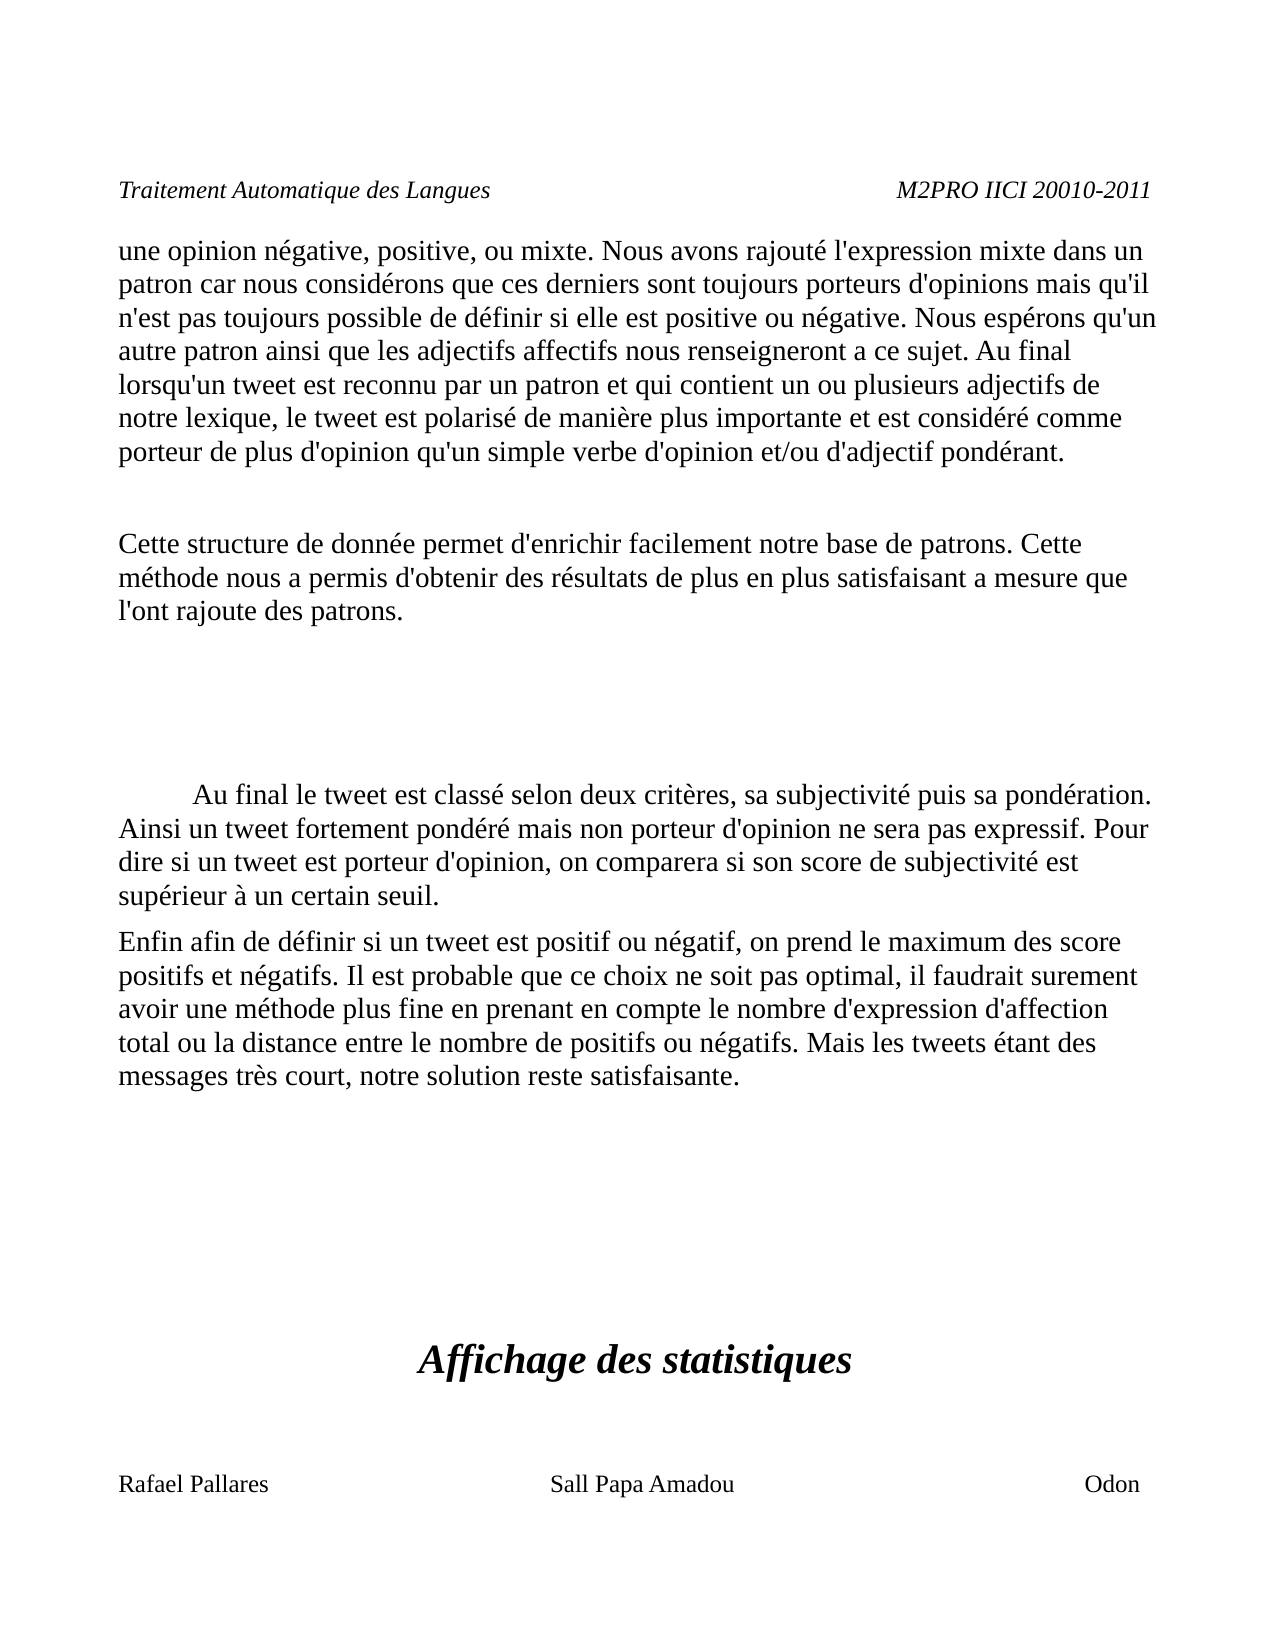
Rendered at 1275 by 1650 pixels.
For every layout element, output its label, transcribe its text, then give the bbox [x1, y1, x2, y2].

text Affichage des statistiques [118, 1334, 1157, 1382]
text Enfin afin de définir si un tweet est positif ou négatif, on prend le maximum des score positifs et négatifs. Il est probable que ce choix ne soit pas optimal, il faudrait surement avoir une méthode plus fine en prenant en compte le nombre d'expression d'affection total ou la distance entre le nombre de positifs ou négatifs. Mais les tweets étant des messages très court, notre solution reste satisfaisante. [118, 924, 1157, 1092]
text une opinion négative, positive, ou mixte. Nous avons rajouté l'expression mixte dans un patron car nous considérons que ces derniers sont toujours porteurs d'opinions mais qu'il n'est pas toujours possible de définir si elle est positive ou négative. Nous espérons qu'un autre patron ainsi que les adjectifs affectifs nous renseigneront a ce sujet. Au final lorsqu'un tweet est reconnu par un patron et qui contient un ou plusieurs adjectifs de notre lexique, le tweet est polarisé de manière plus importante et est considéré comme porteur de plus d'opinion qu'un simple verbe d'opinion et/ou d'adjectif pondérant. [118, 233, 1157, 468]
text Au final le tweet est classé selon deux critères, sa subjectivité puis sa pondération. Ainsi un tweet fortement pondéré mais non porteur d'opinion ne sera pas expressif. Pour dire si un tweet est porteur d'opinion, on comparera si son score de subjectivité est supérieur à un certain seuil. [118, 777, 1157, 912]
text Cette structure de donnée permet d'enrichir facilement notre base de patrons. Cette méthode nous a permis d'obtenir des résultats de plus en plus satisfaisant a mesure que l'ont rajoute des patrons. [118, 526, 1157, 627]
